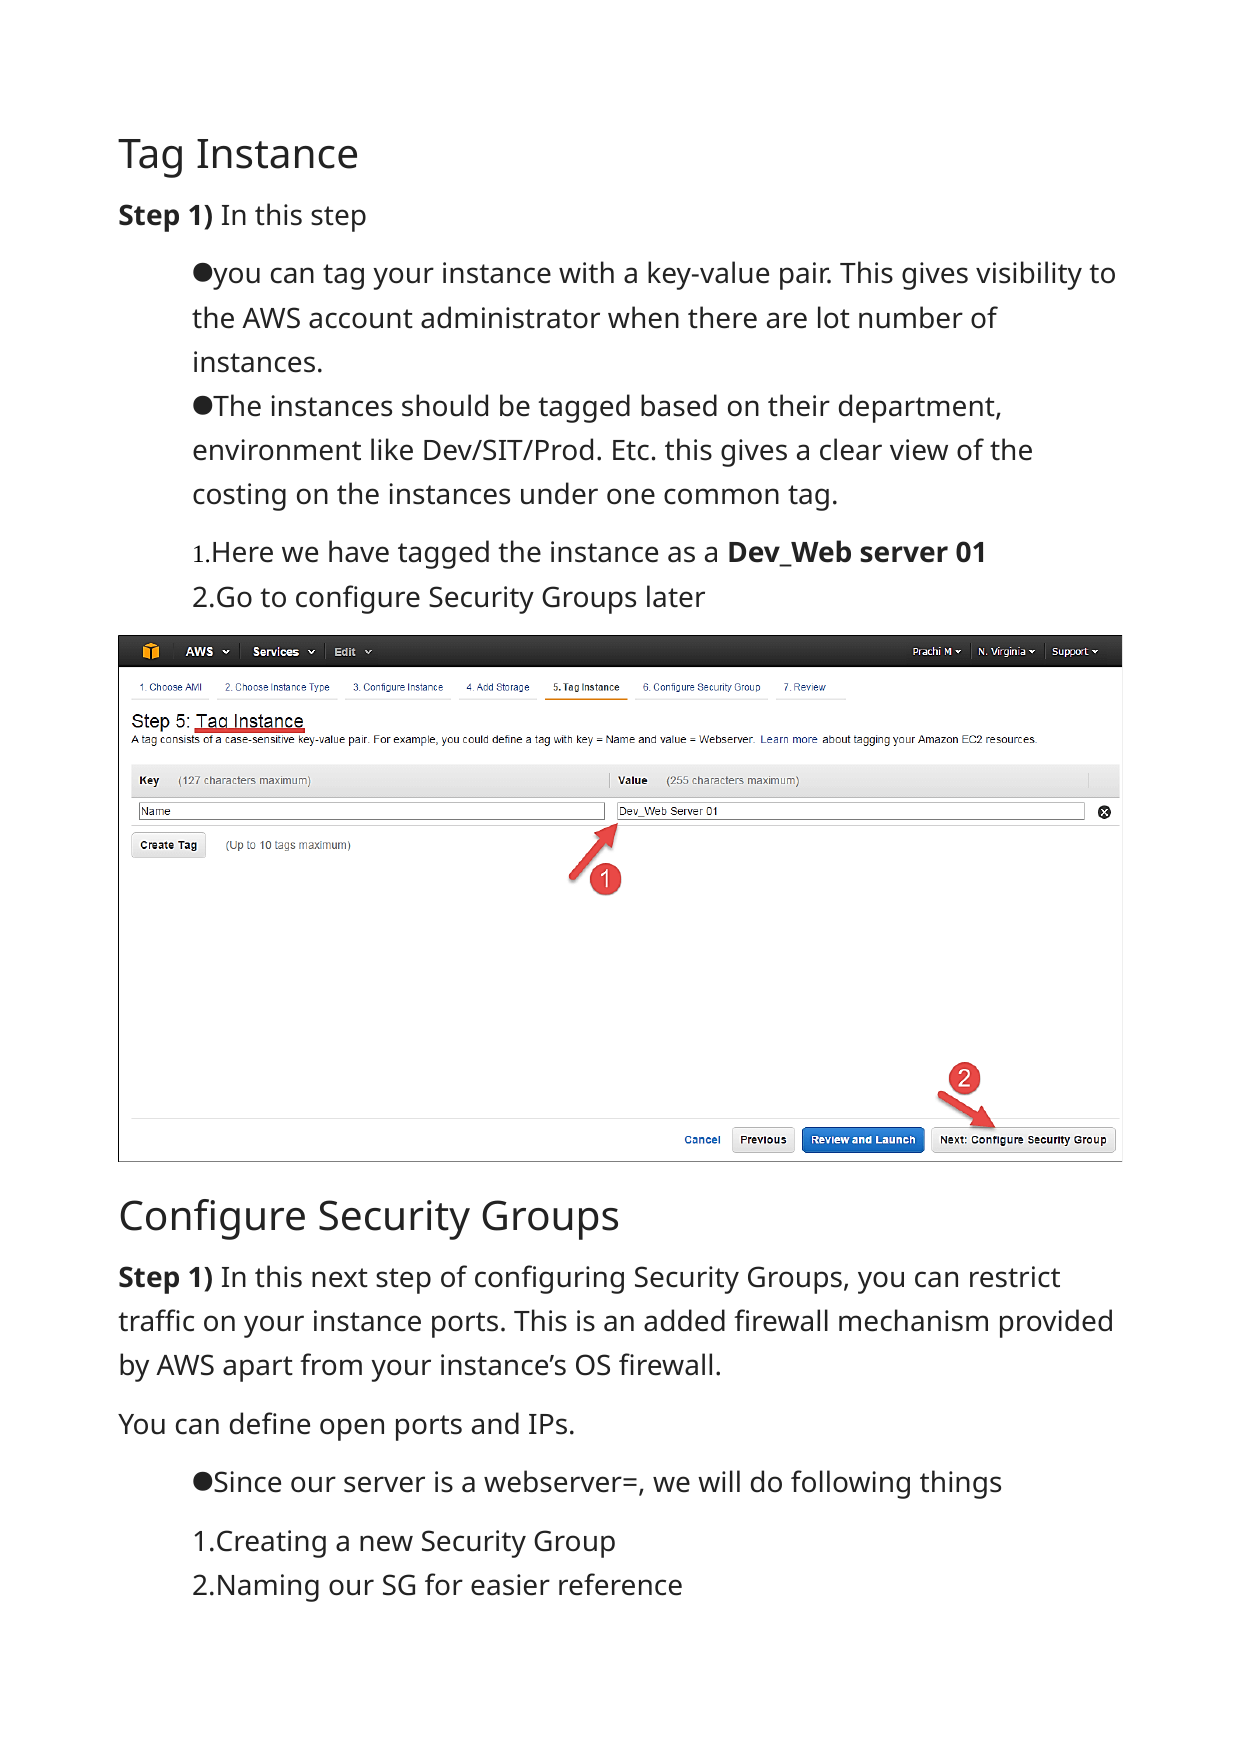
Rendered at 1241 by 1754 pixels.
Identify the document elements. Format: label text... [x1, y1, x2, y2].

list Since our server is a webserver=, we will do following things [118, 1463, 1122, 1501]
list you can tag your instance with a key-value pair. This gives visibility to the AWS account administrator when there are lot number of instances. [118, 254, 1122, 380]
text You can define open ports and IPs. [118, 1404, 1122, 1442]
subtitle Tag Instance [118, 118, 1122, 181]
list The instances should be tagged based on their department, environment like Dev/SIT/Prod. Etc. this gives a clear view of the costing on the instances under one common tag. [118, 386, 1122, 512]
list Here we have tagged the instance as a Dev_Web server 01 [118, 533, 1122, 571]
text Step 1) In this next step of configuring Security Groups, you can restrict traffic on your instance ports. This is an added firewall mechanism provided by AWS apart from your instance’s OS firewall. [118, 1257, 1122, 1384]
text Step 1) In this step [118, 195, 1122, 233]
list Naming our SG for easier reference [118, 1565, 1122, 1604]
list Creating a new Security Group [118, 1521, 1122, 1559]
list Go to configure Security Groups later [118, 577, 1122, 615]
picture [118, 635, 1123, 1162]
subtitle Configure Security Groups [118, 1180, 1122, 1243]
